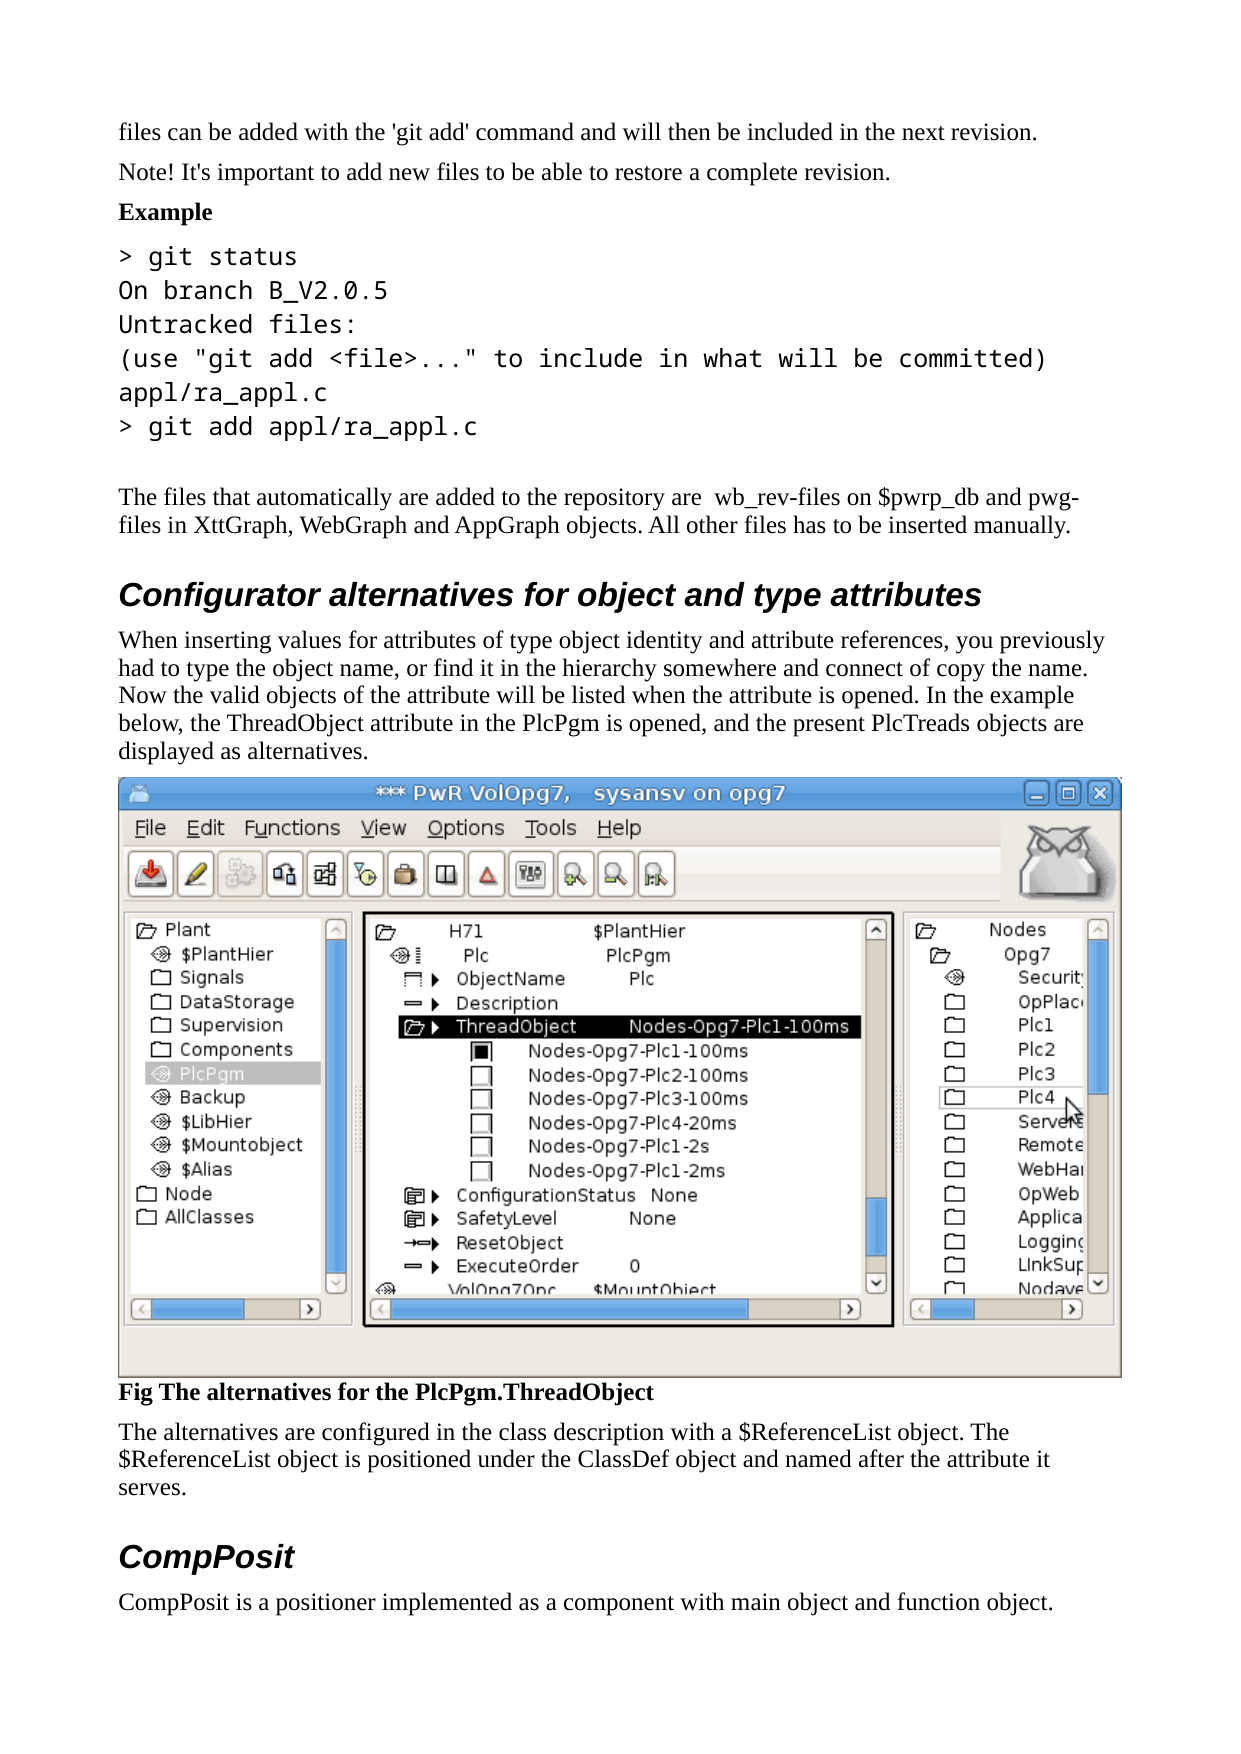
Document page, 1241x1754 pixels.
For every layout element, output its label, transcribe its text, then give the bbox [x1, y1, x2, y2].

text The alternatives are configured in the class description with a $ReferenceList object. The $ReferenceList object is positioned under the ClassDef object and named after the attribute it serves. [118, 1418, 1122, 1501]
picture [118, 777, 1122, 1378]
text Example [118, 198, 1122, 226]
text Note! It's important to add new files to be able to restore a complete revision. [118, 158, 1122, 186]
text When inserting values for attributes of type object identity and attribute references, you previously had to type the object name, or find it in the hierarchy somewhere and connect of copy the name. Now the valid objects of the attribute will be listed when the attribute is opened. In the example below, the ThreadObject attribute in the PlcPgm is opened, and the present PlcTreads objects are displayed as alternatives. [118, 626, 1122, 764]
text (use "git add <file>..." to include in what will be committed) [118, 341, 1122, 375]
text > git status [118, 239, 1122, 273]
text The files that automatically are added to the repository are wb_rev-files on $pwrp_db and pwg-files in XttGraph, WebGraph and AppGraph objects. All other files has to be inserted manually. [118, 483, 1122, 539]
text On branch B_V2.0.5 [118, 273, 1122, 307]
text files can be added with the 'git add' command and will then be included in the next revision. [118, 118, 1122, 146]
text CompPosit is a positioner implemented as a component with main object and function object. [118, 1588, 1122, 1616]
text Untracked files: [118, 307, 1122, 341]
subtitle CompPosit [118, 1538, 1122, 1576]
text > git add appl/ra_appl.c [118, 409, 1122, 443]
text appl/ra_appl.c [118, 375, 1122, 409]
subtitle Configurator alternatives for object and type attributes [118, 576, 1122, 613]
text Fig The alternatives for the PlcPgm.ThreadObject [118, 1378, 1122, 1405]
